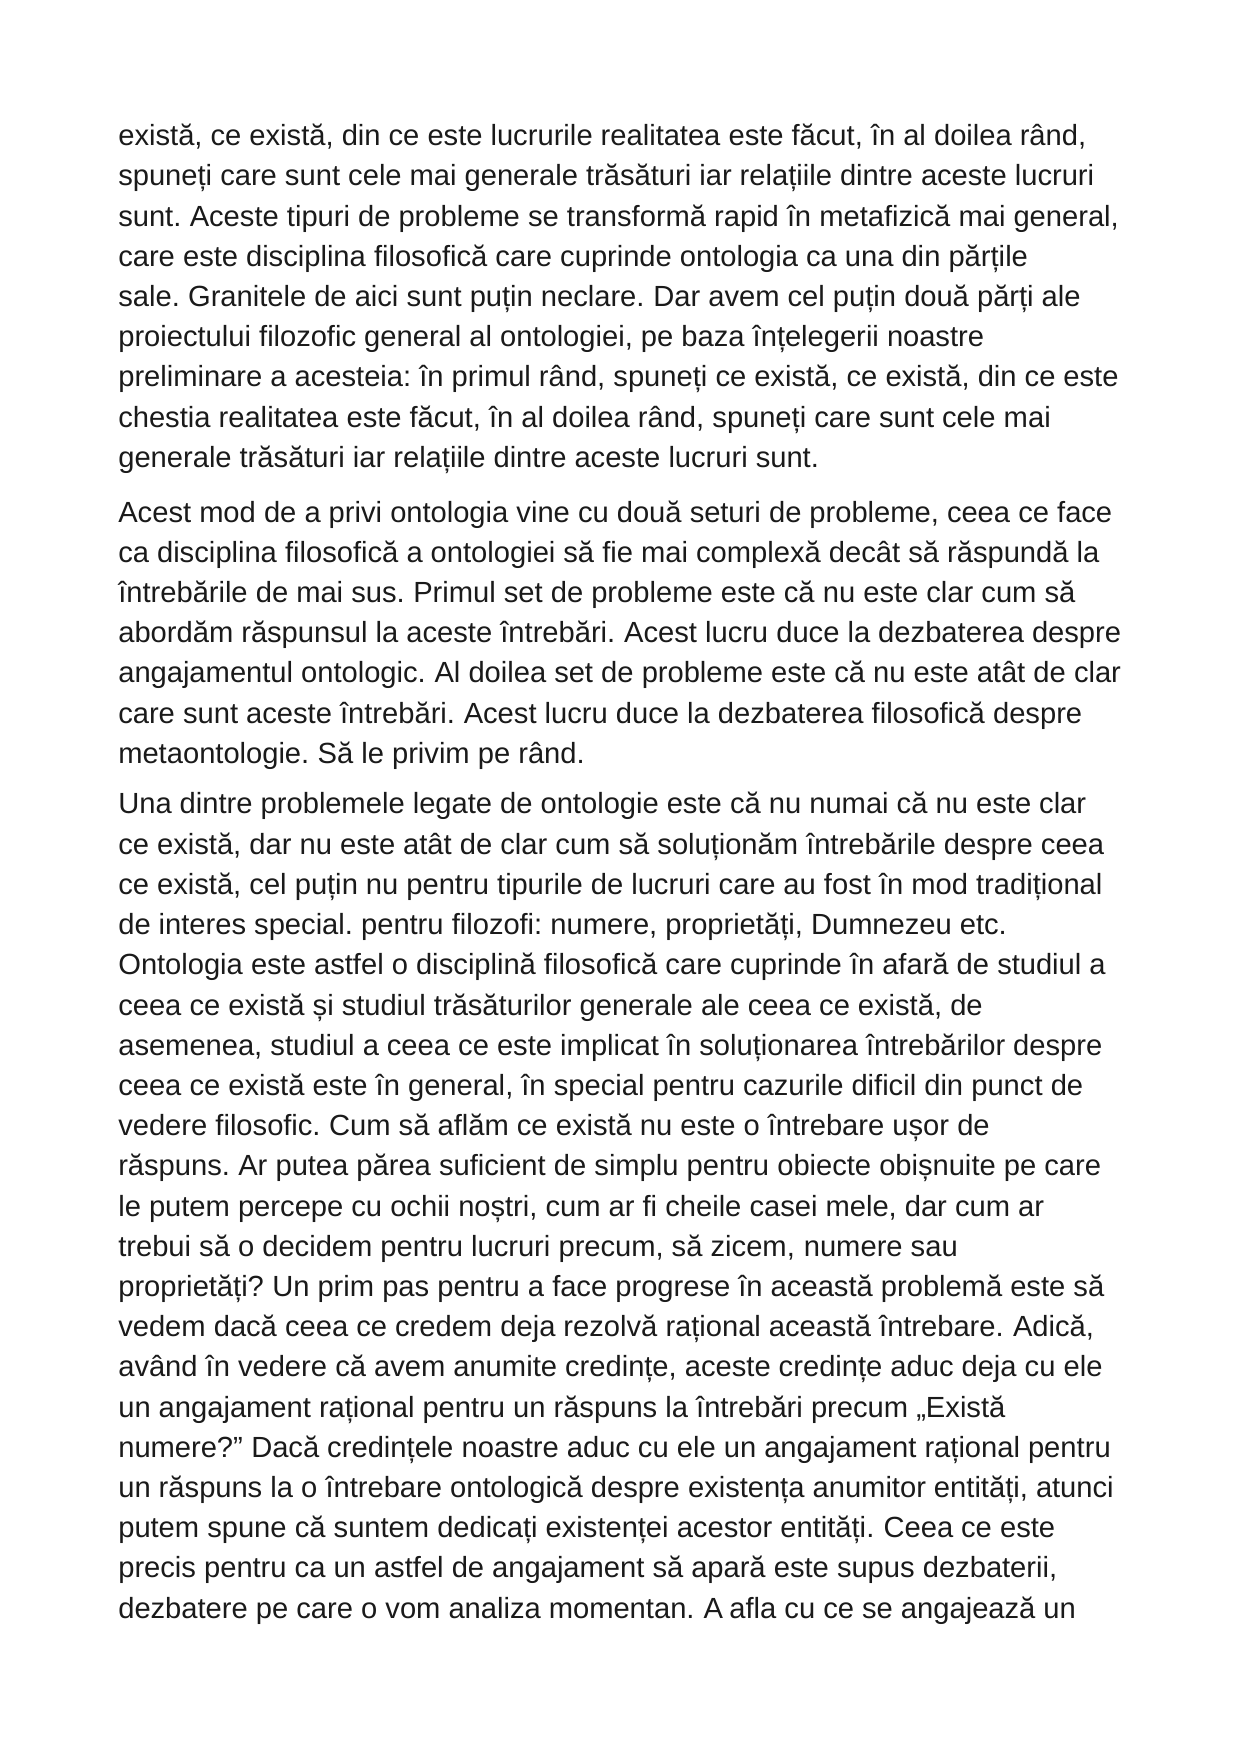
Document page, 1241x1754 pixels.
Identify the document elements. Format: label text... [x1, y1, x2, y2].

text Una dintre problemele legate de ontologie este că nu numai că nu este clar ce există, dar nu este atât de clar cum să soluționăm întrebările despre ceea ce există, cel puțin nu pentru tipurile de lucruri care au fost în mod tradițional de interes special. pentru filozofi: numere, proprietăți, Dumnezeu etc. Ontologia este astfel o disciplină filosofică care cuprinde în afară de studiul a ceea ce există și studiul trăsăturilor generale ale ceea ce există, de asemenea, studiul a ceea ce este implicat în soluționarea întrebărilor despre ceea ce există este în general, în special pentru cazurile dificil din punct de vedere filosofic. Cum să aflăm ce există nu este o întrebare ușor de răspuns. Ar putea părea suficient de simplu pentru obiecte obișnuite pe care le putem percepe cu ochii noștri, cum ar fi cheile casei mele, dar cum ar trebui să o decidem pentru lucruri precum, să zicem, numere sau proprietăți? Un prim pas pentru a face progrese în această problemă este să vedem dacă ceea ce credem deja rezolvă rațional această întrebare. Adică, având în vedere că avem anumite credințe, aceste credințe aduc deja cu ele un angajament rațional pentru un răspuns la întrebări precum „Există numere?” Dacă credințele noastre aduc cu ele un angajament rațional pentru un răspuns la o întrebare ontologică despre existența anumitor entități, atunci putem spune că suntem dedicați existenței acestor entități. Ceea ce este precis pentru ca un astfel de angajament să apară este supus dezbaterii, dezbatere pe care o vom analiza momentan. A afla cu ce se angajează un [118, 786, 1122, 1624]
text există, ce există, din ce este lucrurile realitatea este făcut, în al doilea rând, spuneți care sunt cele mai generale trăsături iar relațiile dintre aceste lucruri sunt. Aceste tipuri de probleme se transformă rapid în metafizică mai general, care este disciplina filosofică care cuprinde ontologia ca una din părțile sale. Granitele de aici sunt puțin neclare. Dar avem cel puțin două părți ale proiectului filozofic general al ontologiei, pe baza înțelegerii noastre preliminare a acesteia: în primul rând, spuneți ce există, ce există, din ce este chestia realitatea este făcut, în al doilea rând, spuneți care sunt cele mai generale trăsături iar relațiile dintre aceste lucruri sunt. [118, 118, 1122, 473]
text Acest mod de a privi ontologia vine cu două seturi de probleme, ceea ce face ca disciplina filosofică a ontologiei să fie mai complexă decât să răspundă la întrebările de mai sus. Primul set de probleme este că nu este clar cum să abordăm răspunsul la aceste întrebări. Acest lucru duce la dezbaterea despre angajamentul ontologic. Al doilea set de probleme este că nu este atât de clar care sunt aceste întrebări. Acest lucru duce la dezbaterea filosofică despre metaontologie. Să le privim pe rând. [118, 494, 1122, 769]
